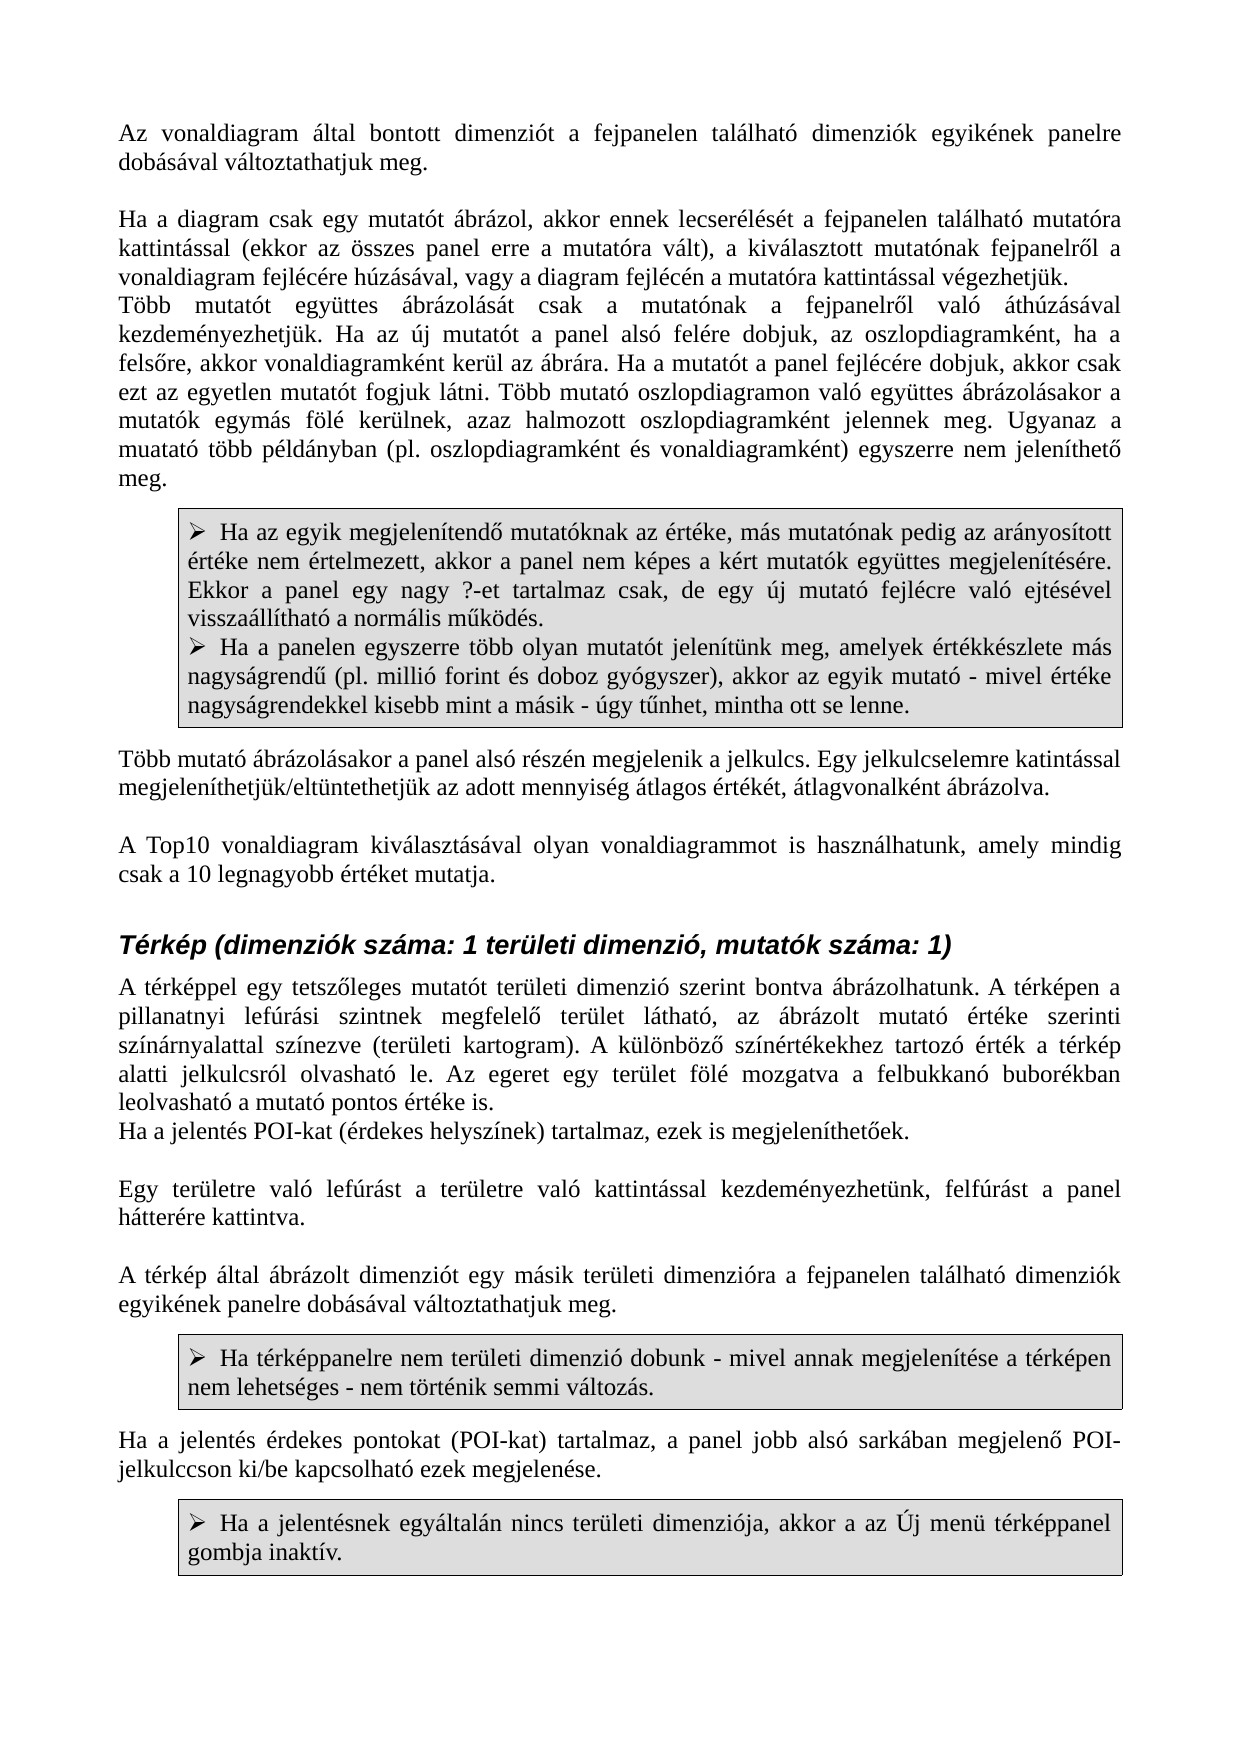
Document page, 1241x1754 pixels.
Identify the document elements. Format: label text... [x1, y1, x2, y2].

text Ha a diagram csak egy mutatót ábrázol, akkor ennek lecserélését a fejpanelen található mutatóra kattintással (ekkor az összes panel erre a mutatóra vált), a kiválasztott mutatónak fejpanelről a vonaldiagram fejlécére húzásával, vagy a diagram fejlécén a mutatóra kattintással végezhetjük. [118, 204, 1122, 291]
text A Top10 vonaldiagram kiválasztásával olyan vonaldiagrammot is használhatunk, amely mindig csak a 10 legnagyobb értéket mutatja. [118, 830, 1122, 887]
list Ha térképpanelre nem területi dimenzió dobunk - mivel annak megjelenítése a térképen nem lehetséges - nem történik semmi változás. [179, 1335, 1122, 1409]
text Több mutatót együttes ábrázolását csak a mutatónak a fejpanelről való áthúzásával kezdeményezhetjük. Ha az új mutatót a panel alsó felére dobjuk, az oszlopdiagramként, ha a felsőre, akkor vonaldiagramként kerül az ábrára. Ha a mutatót a panel fejlécére dobjuk, akkor csak ezt az egyetlen mutatót fogjuk látni. Több mutató oszlopdiagramon való együttes ábrázolásakor a mutatók egymás fölé kerülnek, azaz halmozott oszlopdiagramként jelennek meg. Ugyanaz a muatató több példányban (pl. oszlopdiagramként és vonaldiagramként) egyszerre nem jeleníthető meg. [118, 291, 1122, 492]
list Ha a jelentésnek egyáltalán nincs területi dimenziója, akkor a az Új menü térképpanel gombja inaktív. [179, 1500, 1122, 1575]
text Az vonaldiagram által bontott dimenziót a fejpanelen található dimenziók egyikének panelre dobásával változtathatjuk meg. [118, 118, 1122, 176]
list Ha az egyik megjelenítendő mutatóknak az értéke, más mutatónak pedig az arányosított értéke nem értelmezett, akkor a panel nem képes a kért mutatók együttes megjelenítésére. Ekkor a panel egy nagy ?-et tartalmaz csak, de egy új mutató fejlécre való ejtésével visszaállítható a normális működés. [179, 509, 1122, 623]
list Ha a panelen egyszerre több olyan mutatót jelenítünk meg, amelyek értékkészlete más nagyságrendű (pl. millió forint és doboz gyógyszer), akkor az egyik mutató - mivel értéke nagyságrendekkel kisebb mint a másik - úgy tűnhet, mintha ott se lenne. [179, 623, 1122, 727]
text Ha a jelentés érdekes pontokat (POI-kat) tartalmaz, a panel jobb alsó sarkában megjelenő POI-jelkulccson ki/be kapcsolható ezek megjelenése. [118, 1426, 1122, 1483]
text A térképpel egy tetszőleges mutatót területi dimenzió szerint bontva ábrázolhatunk. A térképen a pillanatnyi lefúrási szintnek megfelelő terület látható, az ábrázolt mutató értéke szerinti színárnyalattal színezve (területi kartogram). A különböző színértékekhez tartozó érték a térkép alatti jelkulcsról olvasható le. Az egeret egy terület fölé mozgatva a felbukkanó buborékban leolvasható a mutató pontos értéke is. [118, 972, 1122, 1116]
subtitle Térkép (dimenziók száma: 1 területi dimenzió, mutatók száma: 1) [118, 929, 1122, 960]
text Több mutató ábrázolásakor a panel alsó részén megjelenik a jelkulcs. Egy jelkulcselemre katintással megjeleníthetjük/eltüntethetjük az adott mennyiség átlagos értékét, átlagvonalként ábrázolva. [118, 744, 1122, 801]
text A térkép által ábrázolt dimenziót egy másik területi dimenzióra a fejpanelen található dimenziók egyikének panelre dobásával változtathatjuk meg. [118, 1260, 1122, 1317]
text Egy területre való lefúrást a területre való kattintással kezdeményezhetünk, felfúrást a panel hátterére kattintva. [118, 1174, 1122, 1231]
text Ha a jelentés POI-kat (érdekes helyszínek) tartalmaz, ezek is megjeleníthetőek. [118, 1116, 1122, 1145]
